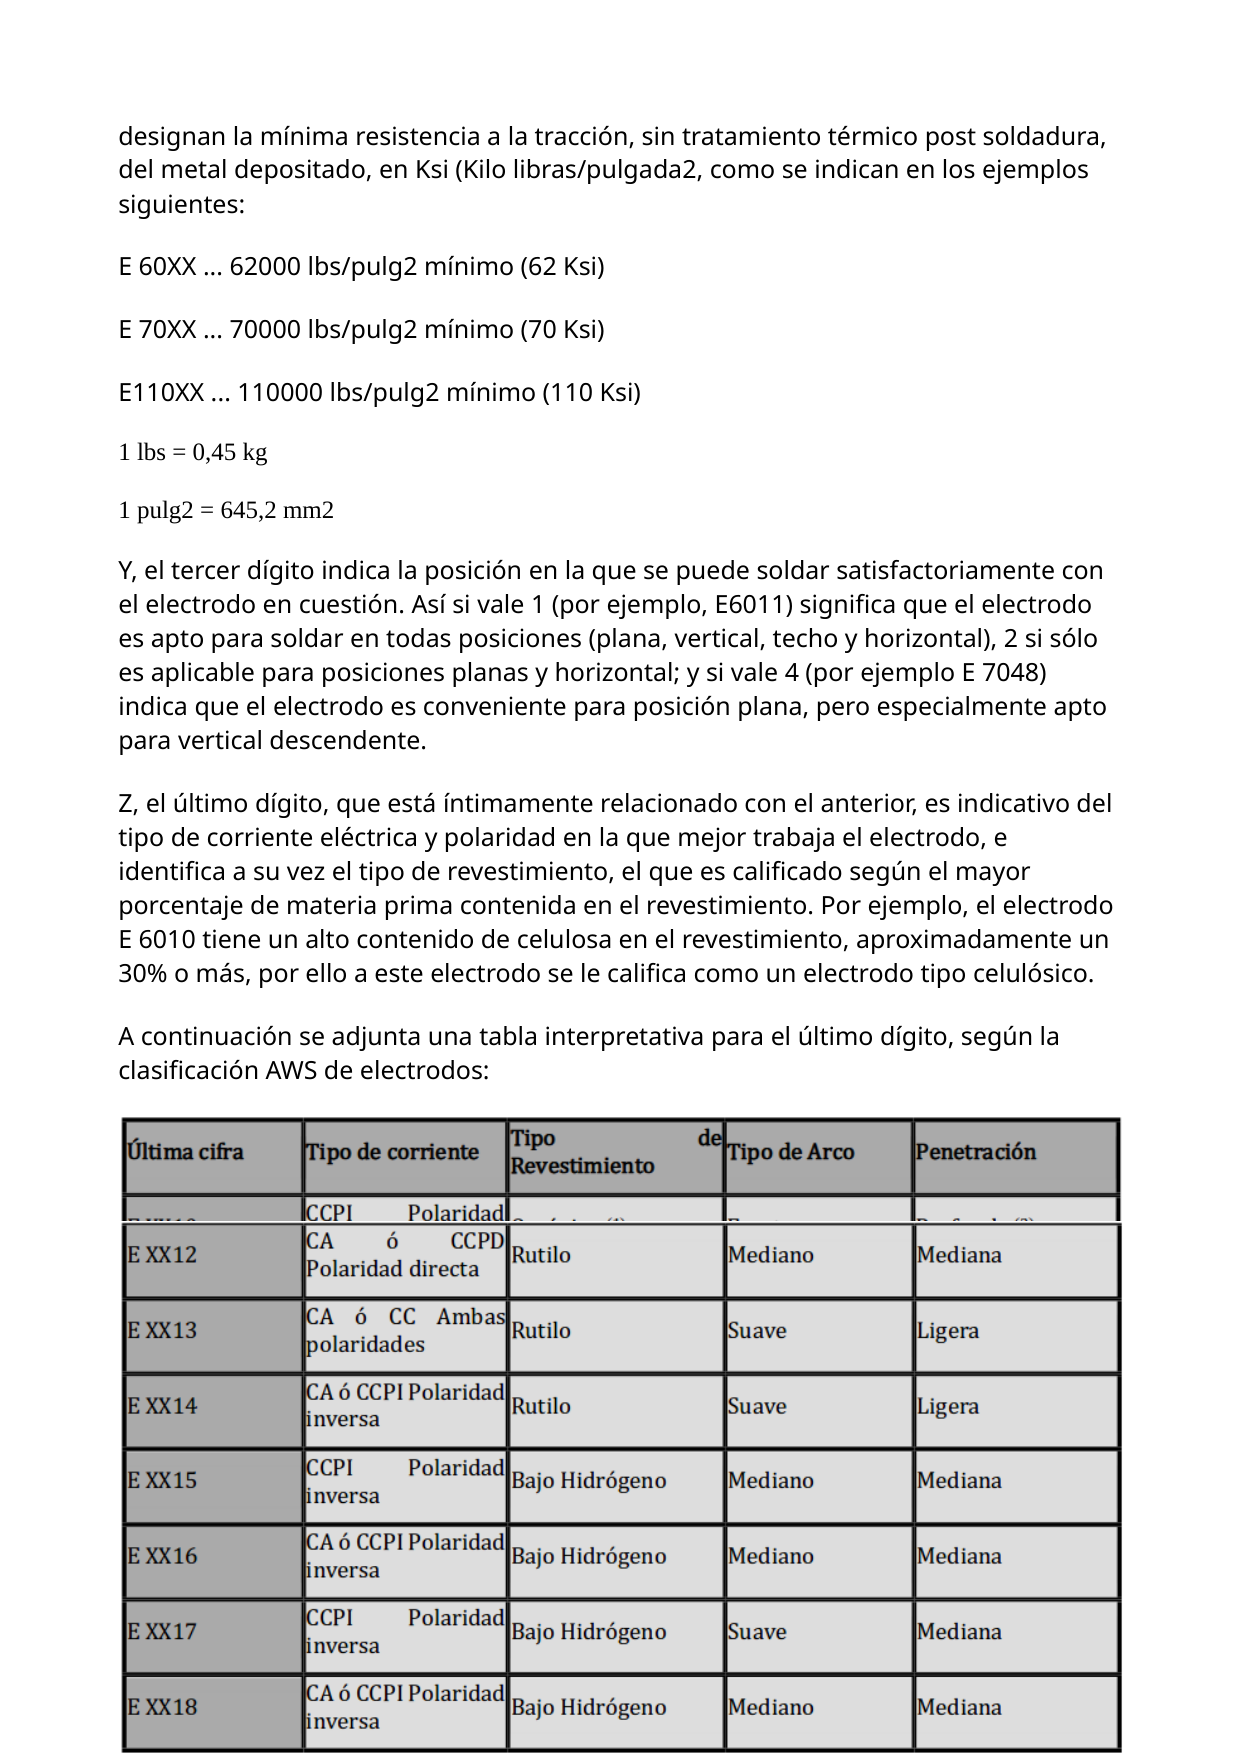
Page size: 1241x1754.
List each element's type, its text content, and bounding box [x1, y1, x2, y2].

text 1 lbs = 0,45 kg [118, 437, 1122, 466]
picture [118, 1115, 1123, 1754]
text E110XX ... 110000 lbs/pulg2 mínimo (110 Ksi) [118, 375, 1122, 409]
text Z, el último dígito, que está íntimamente relacionado con el anterior, es indicativo del tipo de corriente eléctrica y polaridad en la que mejor trabaja el electrodo, e identifica a su vez el tipo de revestimiento, el que es calificado según el mayor porcentaje de materia prima contenida en el revestimiento. Por ejemplo, el electrodo E 6010 tiene un alto contenido de celulosa en el revestimiento, aproximadamente un 30% o más, por ello a este electrodo se le califica como un electrodo tipo celulósico. [118, 786, 1122, 990]
text designan la mínima resistencia a la tracción, sin tratamiento térmico post soldadura, del metal depositado, en Ksi (Kilo libras/pulgada2, como se indican en los ejemplos siguientes: [118, 118, 1122, 220]
text 1 pulg2 = 645,2 mm2 [118, 495, 1122, 524]
text E 70XX ... 70000 lbs/pulg2 mínimo (70 Ksi) [118, 312, 1122, 346]
text Y, el tercer dígito indica la posición en la que se puede soldar satisfactoriamente con el electrodo en cuestión. Así si vale 1 (por ejemplo, E6011) significa que el electrodo es apto para soldar en todas posiciones (plana, vertical, techo y horizontal), 2 si sólo es aplicable para posiciones planas y horizontal; y si vale 4 (por ejemplo E 7048) indica que el electrodo es conveniente para posición plana, pero especialmente apto para vertical descendente. [118, 552, 1122, 757]
text E 60XX ... 62000 lbs/pulg2 mínimo (62 Ksi) [118, 249, 1122, 283]
text A continuación se adjunta una tabla interpretativa para el último dígito, según la clasificación AWS de electrodos: [118, 1019, 1122, 1087]
